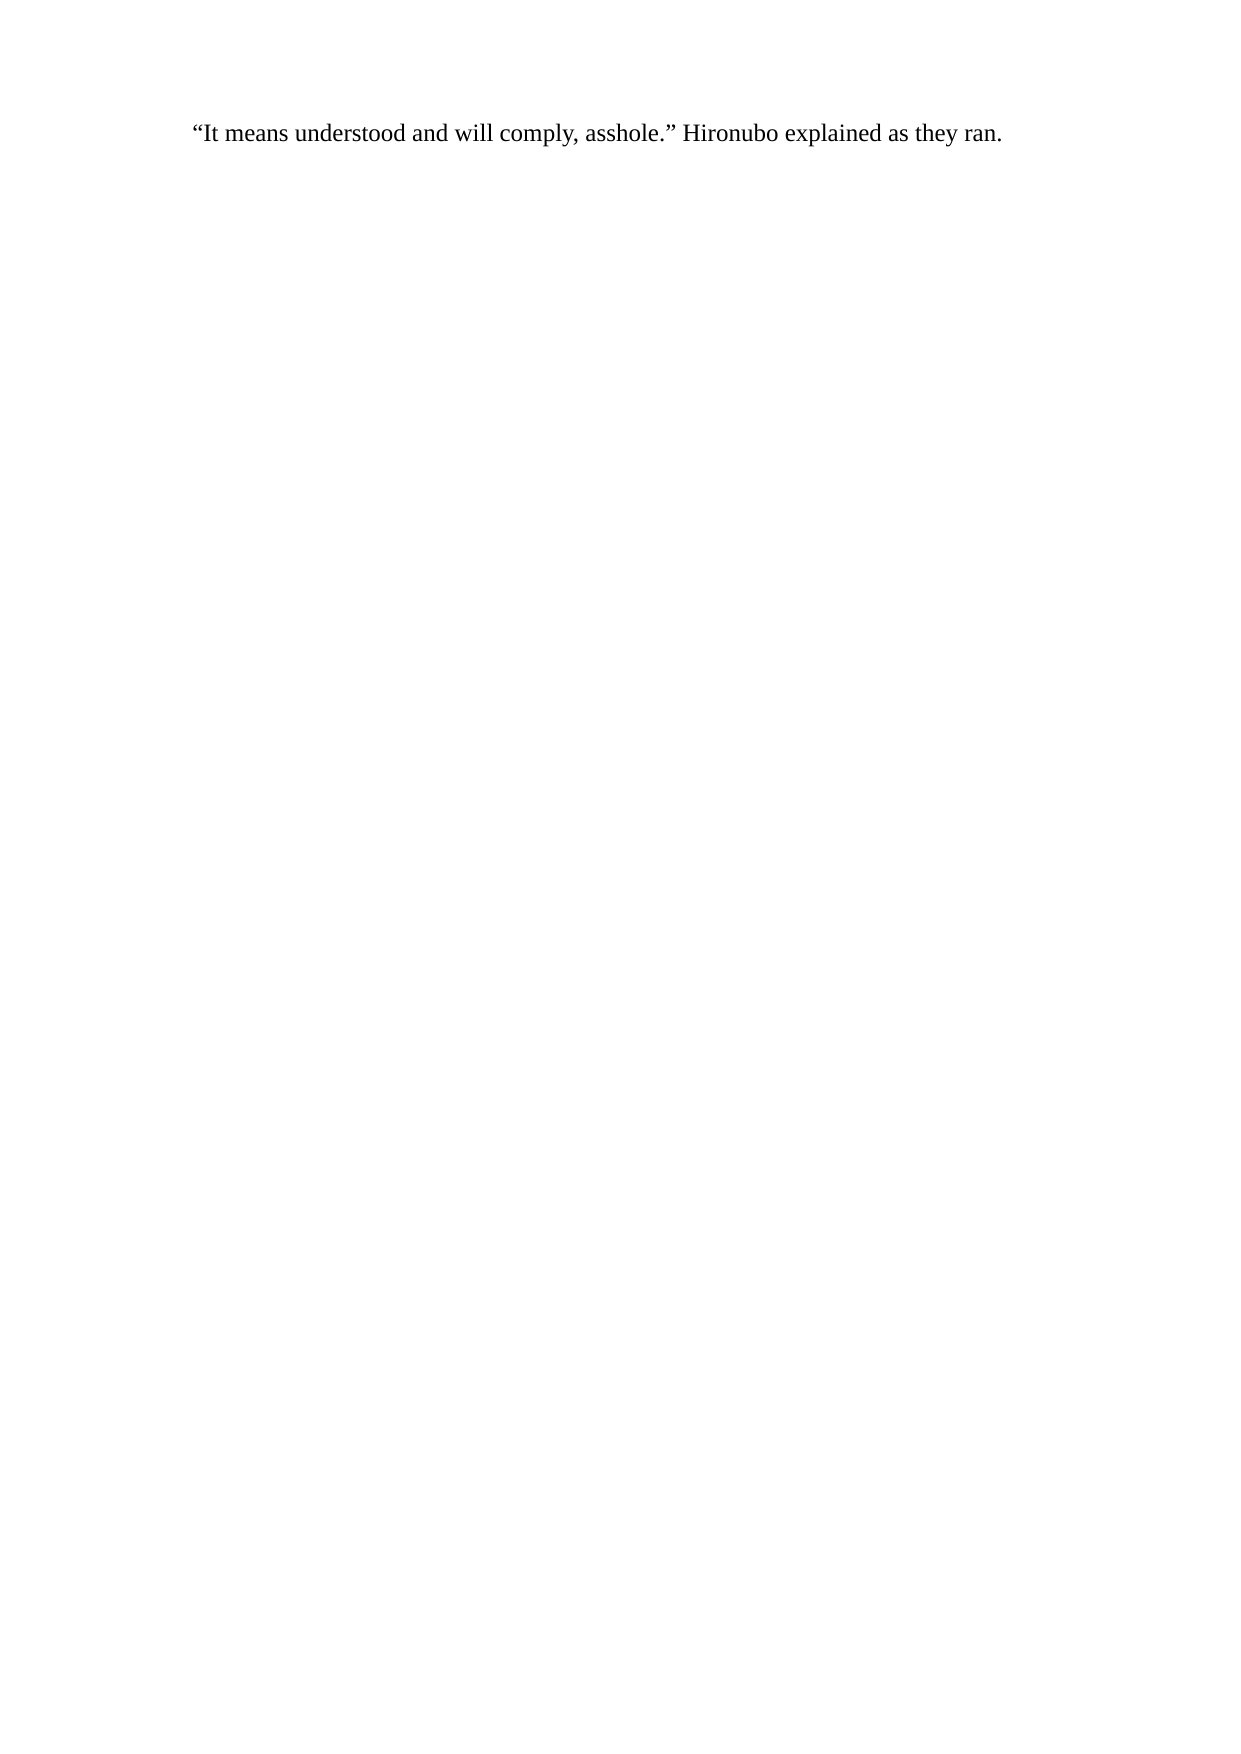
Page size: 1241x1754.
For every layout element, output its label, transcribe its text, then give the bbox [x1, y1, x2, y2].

text “It means understood and will comply, asshole.” Hironubo explained as they ran. [118, 118, 1122, 147]
